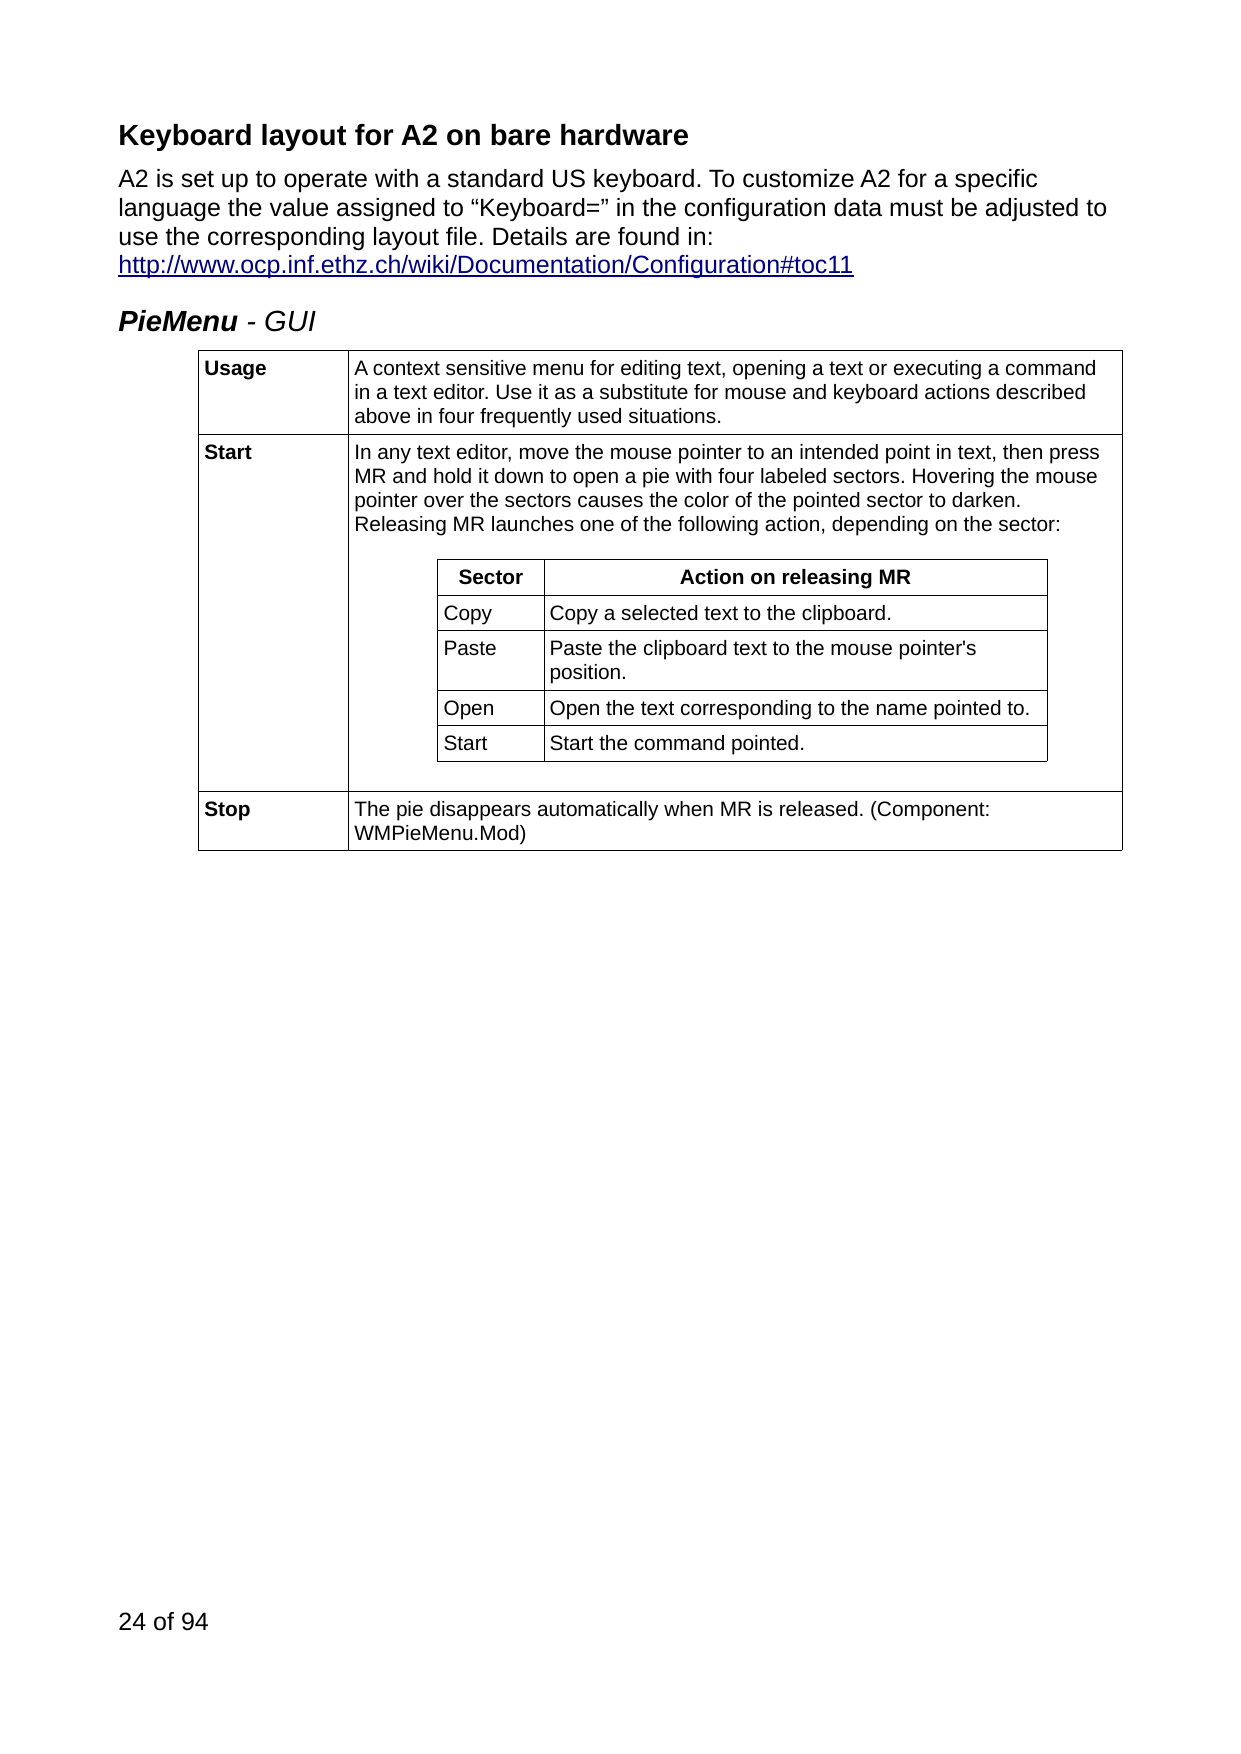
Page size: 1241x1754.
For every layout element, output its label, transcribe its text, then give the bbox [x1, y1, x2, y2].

table_header A context sensitive menu for editing text, opening a text or executing a command in a text editor. Use it as a substitute for mouse and keyboard actions described above in four frequently used situations. [349, 351, 1122, 434]
table_header Sector [438, 560, 544, 595]
subtitle PieMenu - GUI [118, 304, 1122, 338]
table_cell Copy a selected text to the clipboard. [545, 596, 1047, 630]
table_cell The pie disappears automatically when MR is released. (Component: WMPieMenu.Mod) [349, 792, 1122, 850]
subtitle Keyboard layout for A2 on bare hardware [118, 118, 1122, 152]
table_cell Copy [438, 596, 544, 630]
text http://www.ocp.inf.ethz.ch/wiki/Documentation/Configuration#toc11 [118, 250, 1122, 279]
table_cell Start [199, 435, 348, 791]
table_cell Stop [199, 792, 348, 850]
table_cell Start [438, 726, 544, 761]
table_header Usage [199, 351, 348, 434]
table_cell Paste the clipboard text to the mouse pointer's position. [545, 631, 1047, 690]
table_cell In any text editor, move the mouse pointer to an intended point in text, then press MR and hold it down to open a pie with four labeled sectors. Hovering the mouse pointer over the sectors causes the color of the pointed sector to darken. Releasing MR launches one of the following action, depending on the sector: [349, 435, 1122, 791]
table_cell Open the text corresponding to the name pointed to. [545, 691, 1047, 725]
text A2 is set up to operate with a standard US keyboard. To customize A2 for a specific language the value assigned to “Keyboard=” in the configuration data must be adjusted to use the corresponding layout file. Details are found in: [118, 164, 1122, 250]
table_cell Start the command pointed. [545, 726, 1047, 761]
table_cell Open [438, 691, 544, 725]
table_header Action on releasing MR [545, 560, 1047, 595]
table_cell Paste [438, 631, 544, 690]
